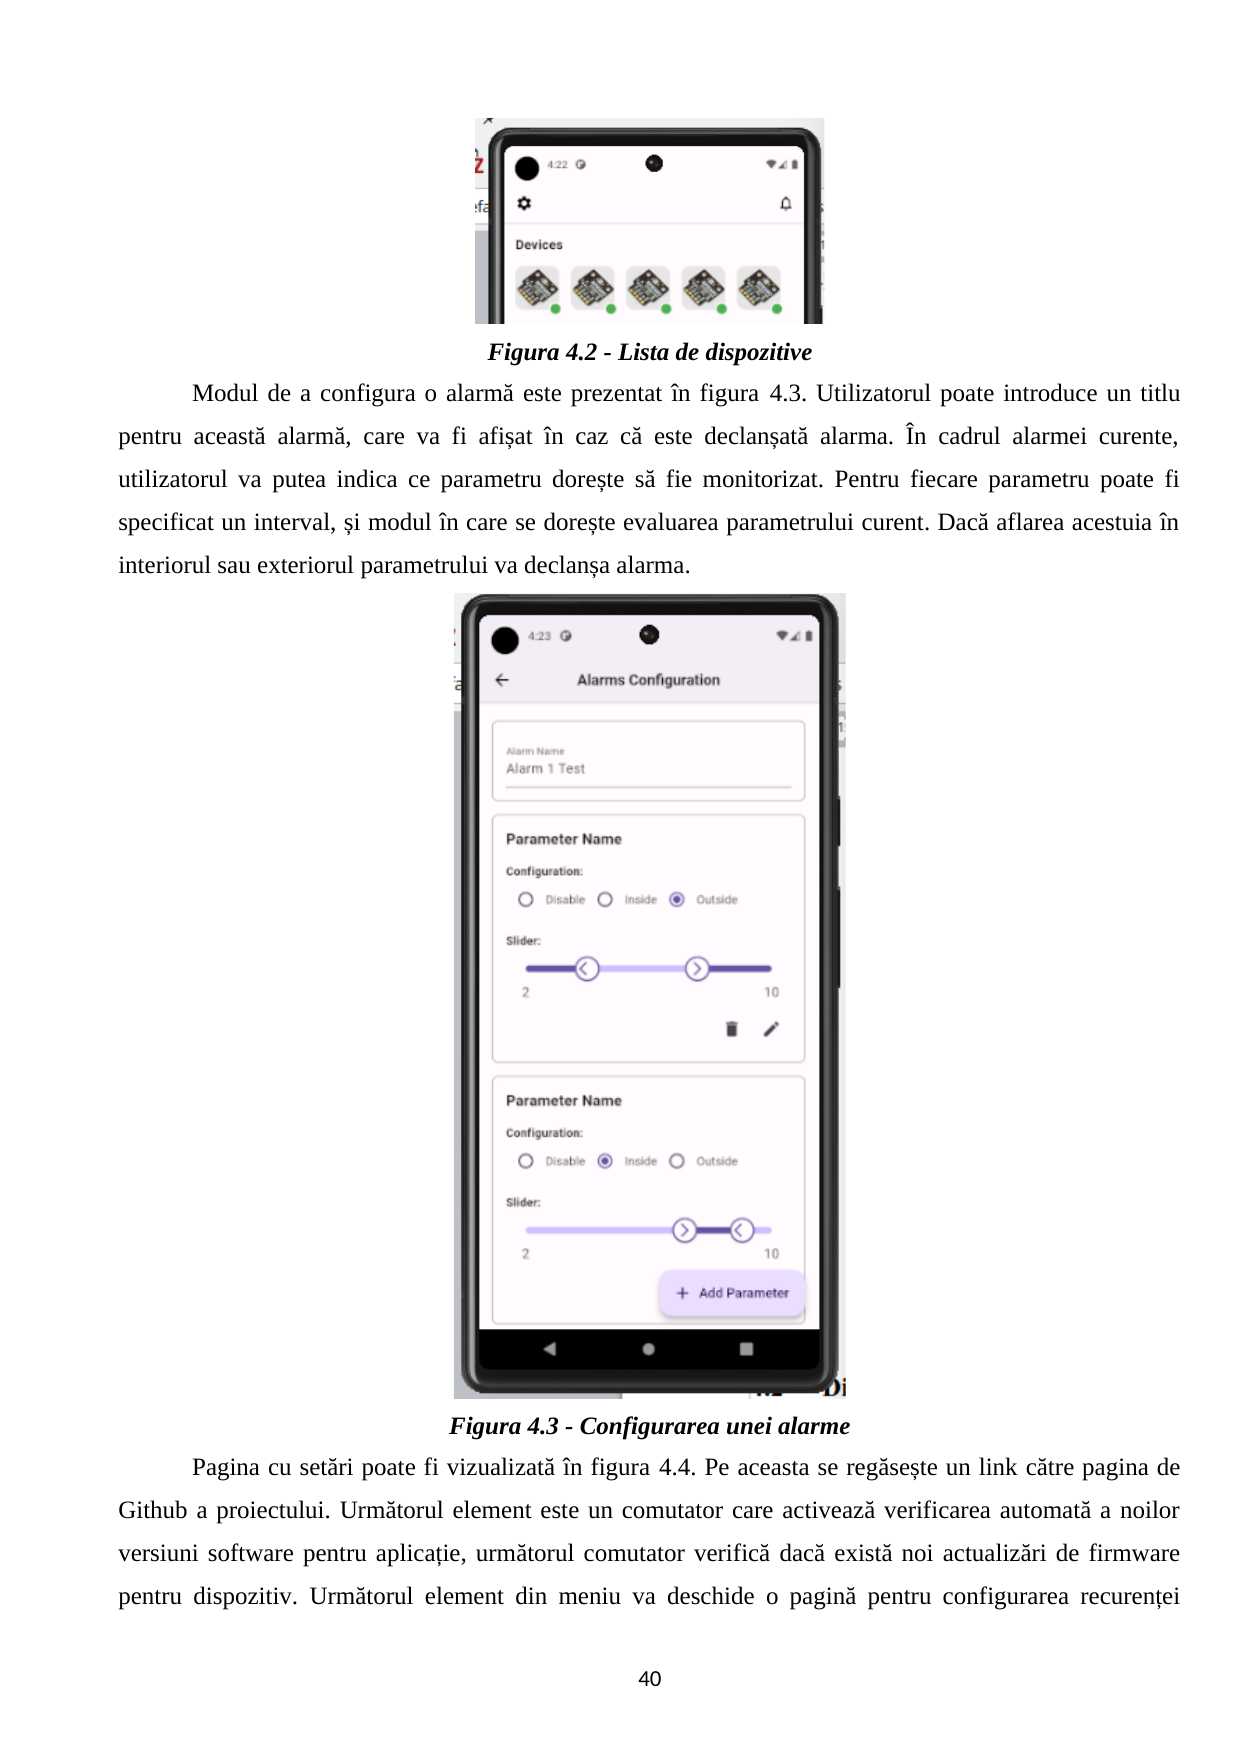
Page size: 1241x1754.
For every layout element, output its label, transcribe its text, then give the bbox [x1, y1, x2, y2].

picture [475, 118, 825, 324]
text Figura 4.3 - Configurarea unei alarme [118, 1411, 1181, 1439]
picture [453, 593, 846, 1399]
text Modul de a configura o alarmă este prezentat în figura 4.3. Utilizatorul poate introduce un titlu pentru această alarmă, care va fi afișat în caz că este declanșată alarma. În cadrul alarmei curente, utilizatorul va putea indica ce parametru dorește să fie monitorizat. Pentru fiecare parametru poate fi specificat un interval, și modul în care se dorește evaluarea parametrului curent. Dacă aflarea acestuia în interiorul sau exteriorul parametrului va declanșa alarma. [118, 378, 1181, 579]
text Pagina cu setări poate fi vizualizată în figura 4.4. Pe aceasta se regăsește un link către pagina de Github a proiectului. Următorul element este un comutator care activează verificarea automată a noilor versiuni software pentru aplicație, următorul comutator verifică dacă există noi actualizări de firmware pentru dispozitiv. Următorul element din meniu va deschide o pagină pentru configurarea recurenței [118, 1452, 1181, 1610]
text Figura 4.2 - Lista de dispozitive [118, 337, 1181, 365]
